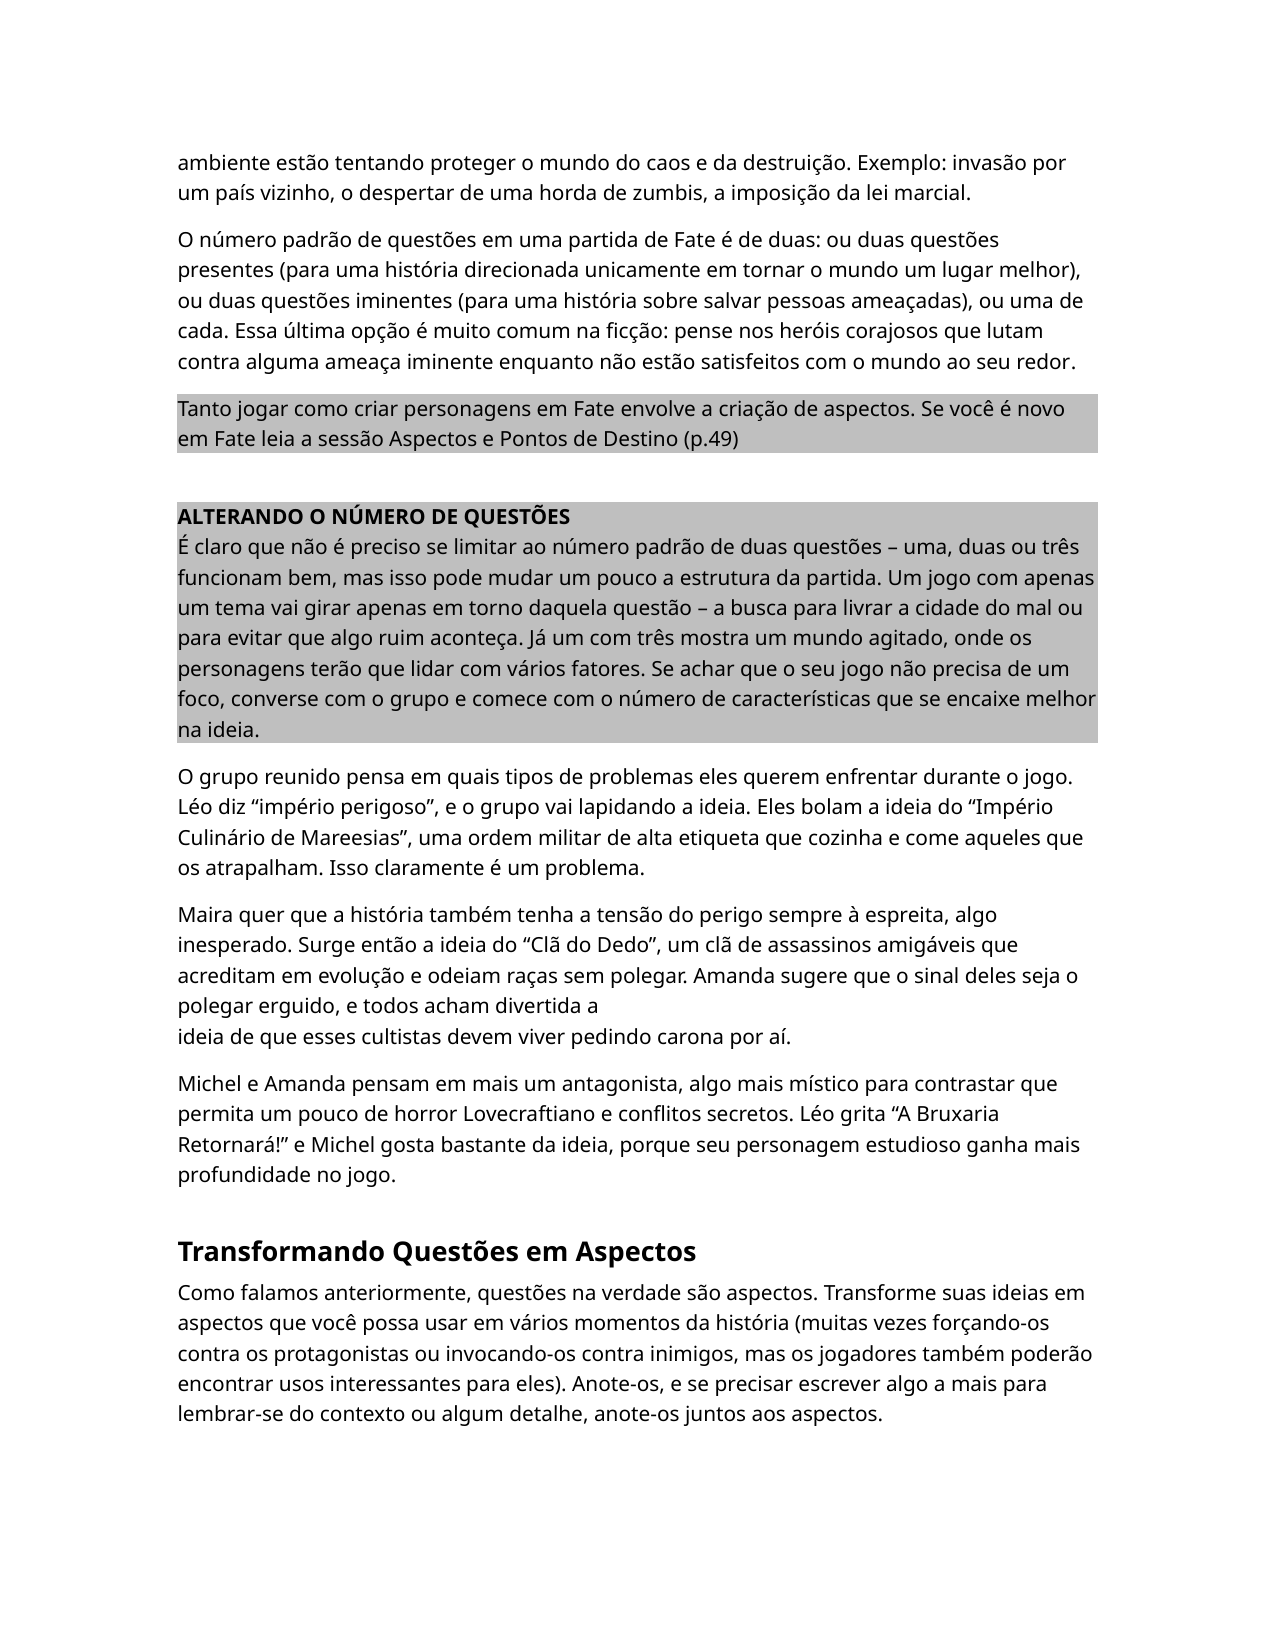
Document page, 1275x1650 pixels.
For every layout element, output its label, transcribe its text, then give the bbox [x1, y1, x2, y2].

text Michel e Amanda pensam em mais um antagonista, algo mais místico para contrastar que permita um pouco de horror Lovecraftiano e conﬂitos secretos. Léo grita “A Bruxaria Retornará!” e Michel gosta bastante da ideia, porque seu personagem estudioso ganha mais profundidade no jogo. [177, 1069, 1098, 1188]
text ambiente estão tentando proteger o mundo do caos e da destruição. Exemplo: invasão por um país vizinho, o despertar de uma horda de zumbis, a imposição da lei marcial. [177, 148, 1098, 206]
text Tanto jogar como criar personagens em Fate envolve a criação de aspectos. Se você é novo em Fate leia a sessão Aspectos e Pontos de Destino (p.49) [177, 394, 1098, 453]
subtitle Transformando Questões em Aspectos [177, 1232, 1098, 1269]
text O número padrão de questões em uma partida de Fate é de duas: ou duas questões presentes (para uma história direcionada unicamente em tornar o mundo um lugar melhor), ou duas questões iminentes (para uma história sobre salvar pessoas ameaçadas), ou uma de cada. Essa última opção é muito comum na ficção: pense nos heróis corajosos que lutam contra alguma ameaça iminente enquanto não estão satisfeitos com o mundo ao seu redor. [177, 225, 1098, 375]
text Como falamos anteriormente, questões na verdade são aspectos. Transforme suas ideias em aspectos que você possa usar em vários momentos da história (muitas vezes forçando-os contra os protagonistas ou invocando-os contra inimigos, mas os jogadores também poderão encontrar usos interessantes para eles). Anote-os, e se precisar escrever algo a mais para lembrar-se do contexto ou algum detalhe, anote-os juntos aos aspectos. [177, 1278, 1098, 1428]
text O grupo reunido pensa em quais tipos de problemas eles querem enfrentar durante o jogo. Léo diz “império perigoso”, e o grupo vai lapidando a ideia. Eles bolam a ideia do “Império Culinário de Mareesias”, uma ordem militar de alta etiqueta que cozinha e come aqueles que os atrapalham. Isso claramente é um problema. [177, 762, 1098, 881]
text Maira quer que a história também tenha a tensão do perigo sempre à espreita, algo inesperado. Surge então a ideia do “Clã do Dedo”, um clã de assassinos amigáveis que acreditam em evolução e odeiam raças sem polegar. Amanda sugere que o sinal deles seja o polegar erguido, e todos acham divertida a ideia de que esses cultistas devem viver pedindo carona por aí. [177, 900, 1098, 1050]
text ALTERANDO O NÚMERO DE QUESTÕES É claro que não é preciso se limitar ao número padrão de duas questões – uma, duas ou três funcionam bem, mas isso pode mudar um pouco a estrutura da partida. Um jogo com apenas um tema vai girar apenas em torno daquela questão – a busca para livrar a cidade do mal ou para evitar que algo ruim aconteça. Já um com três mostra um mundo agitado, onde os personagens terão que lidar com vários fatores. Se achar que o seu jogo não precisa de um foco, converse com o grupo e comece com o número de características que se encaixe melhor na ideia. [177, 502, 1098, 743]
